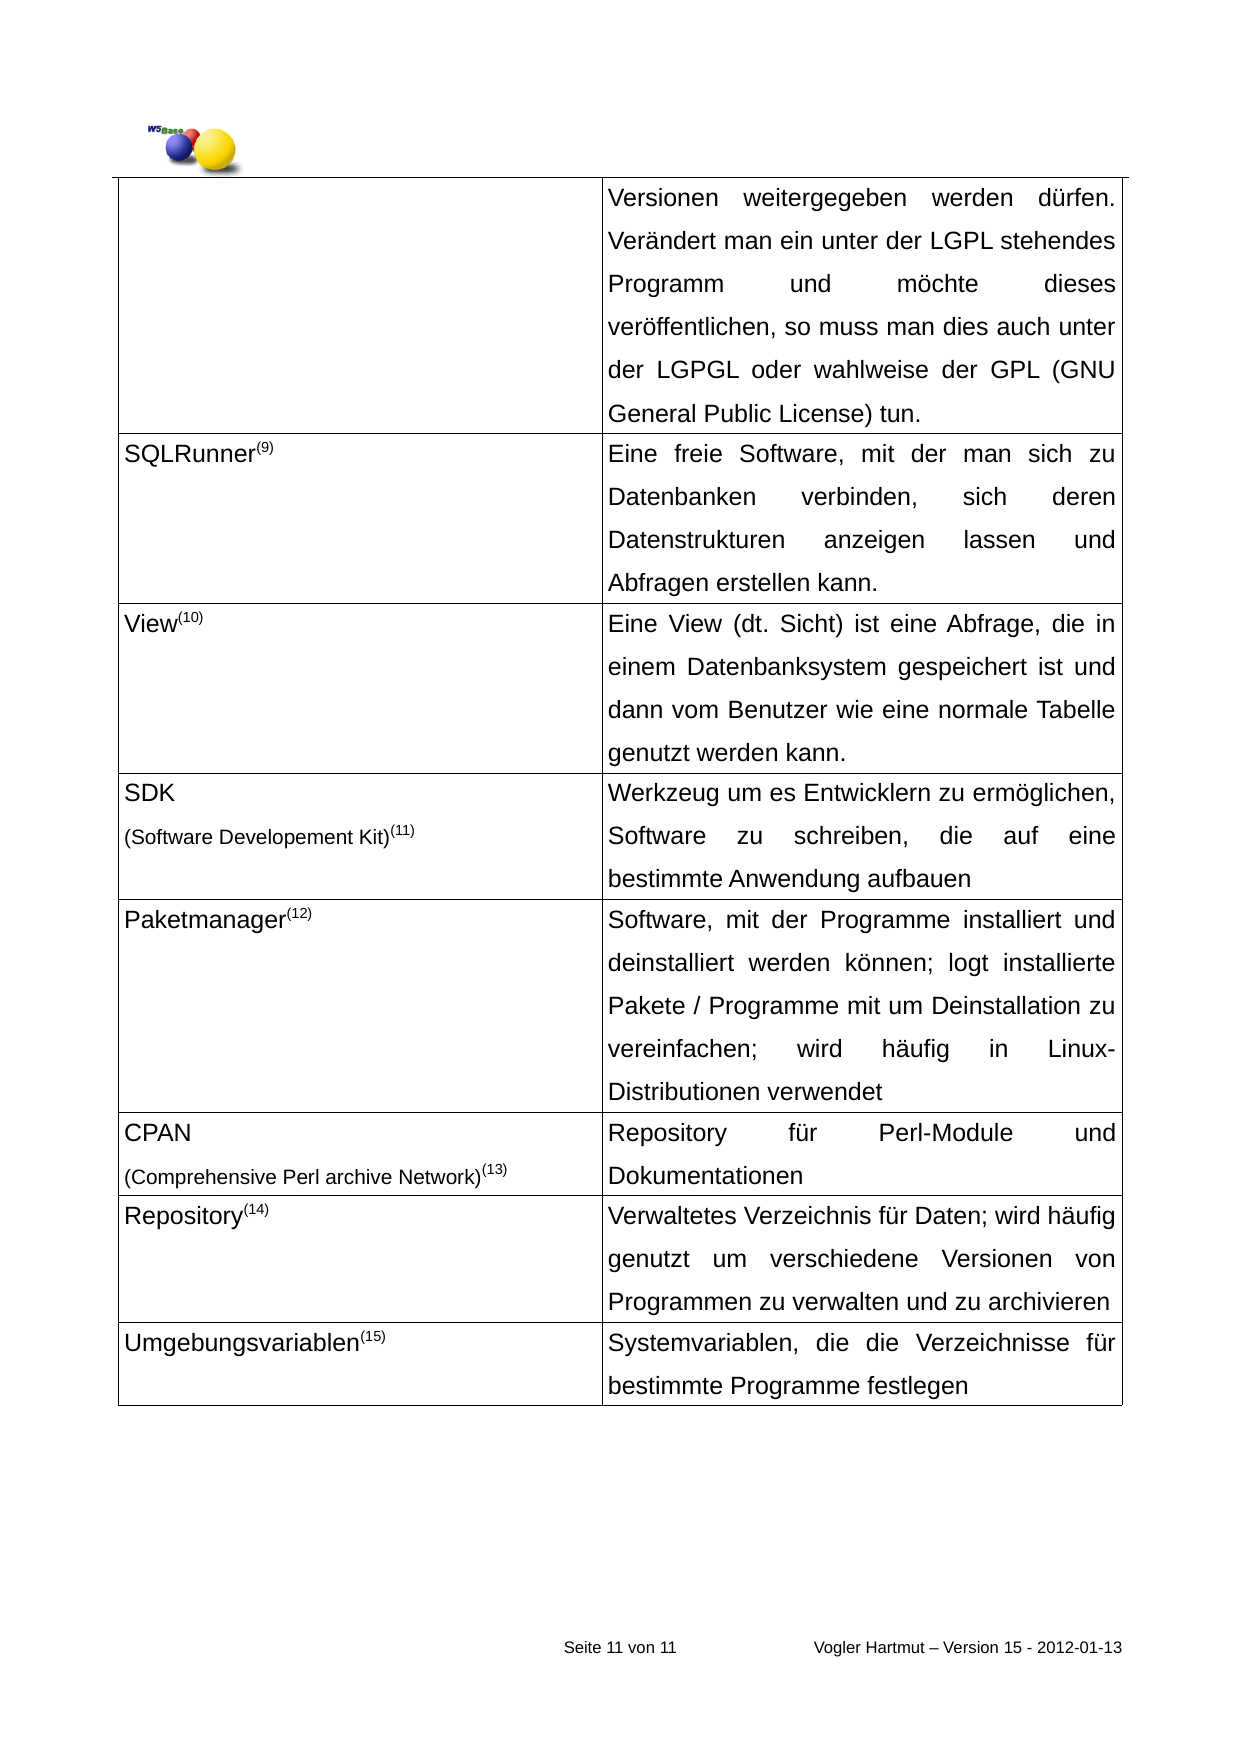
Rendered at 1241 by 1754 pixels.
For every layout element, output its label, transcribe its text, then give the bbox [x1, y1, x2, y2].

table_cell Repository für Perl-Module und Dokumentationen [603, 1113, 1122, 1195]
table_cell Umgebungsvariablen(15) [119, 1323, 602, 1405]
picture [116, 119, 270, 177]
table_cell Repository(14) [119, 1196, 602, 1322]
table_cell Eine freie Software, mit der man sich zu Datenbanken verbinden, sich deren Datenstrukturen anzeigen lassen und Abfragen erstellen kann. [603, 434, 1122, 603]
table_cell SDK (Software Developement Kit)(11) [119, 774, 602, 899]
table_cell Systemvariablen, die die Verzeichnisse für bestimmte Programme festlegen [603, 1323, 1122, 1405]
table_cell CPAN (Comprehensive Perl archive Network)(13) [119, 1113, 602, 1195]
table_cell [119, 178, 602, 433]
table_cell Werkzeug um es Entwicklern zu ermöglichen, Software zu schreiben, die auf eine bestimmte Anwendung aufbauen [603, 774, 1122, 899]
table_cell View(10) [119, 604, 602, 772]
table_cell SQLRunner(9) [119, 434, 602, 603]
table_cell Versionen weitergegeben werden dürfen. Verändert man ein unter der LGPL stehendes Programm und möchte dieses veröffentlichen, so muss man dies auch unter der LGPGL oder wahlweise der GPL (GNU General Public License) tun. [603, 178, 1122, 433]
table_cell Eine View (dt. Sicht) ist eine Abfrage, die in einem Datenbanksystem gespeichert ist und dann vom Benutzer wie eine normale Tabelle genutzt werden kann. [603, 604, 1122, 772]
table_cell Paketmanager(12) [119, 900, 602, 1112]
table_cell Verwaltetes Verzeichnis für Daten; wird häufig genutzt um verschiedene Versionen von Programmen zu verwalten und zu archivieren [603, 1196, 1122, 1322]
table_cell Software, mit der Programme installiert und deinstalliert werden können; logt installierte Pakete / Programme mit um Deinstallation zu vereinfachen; wird häufig in Linux-Distributionen verwendet [603, 900, 1122, 1112]
